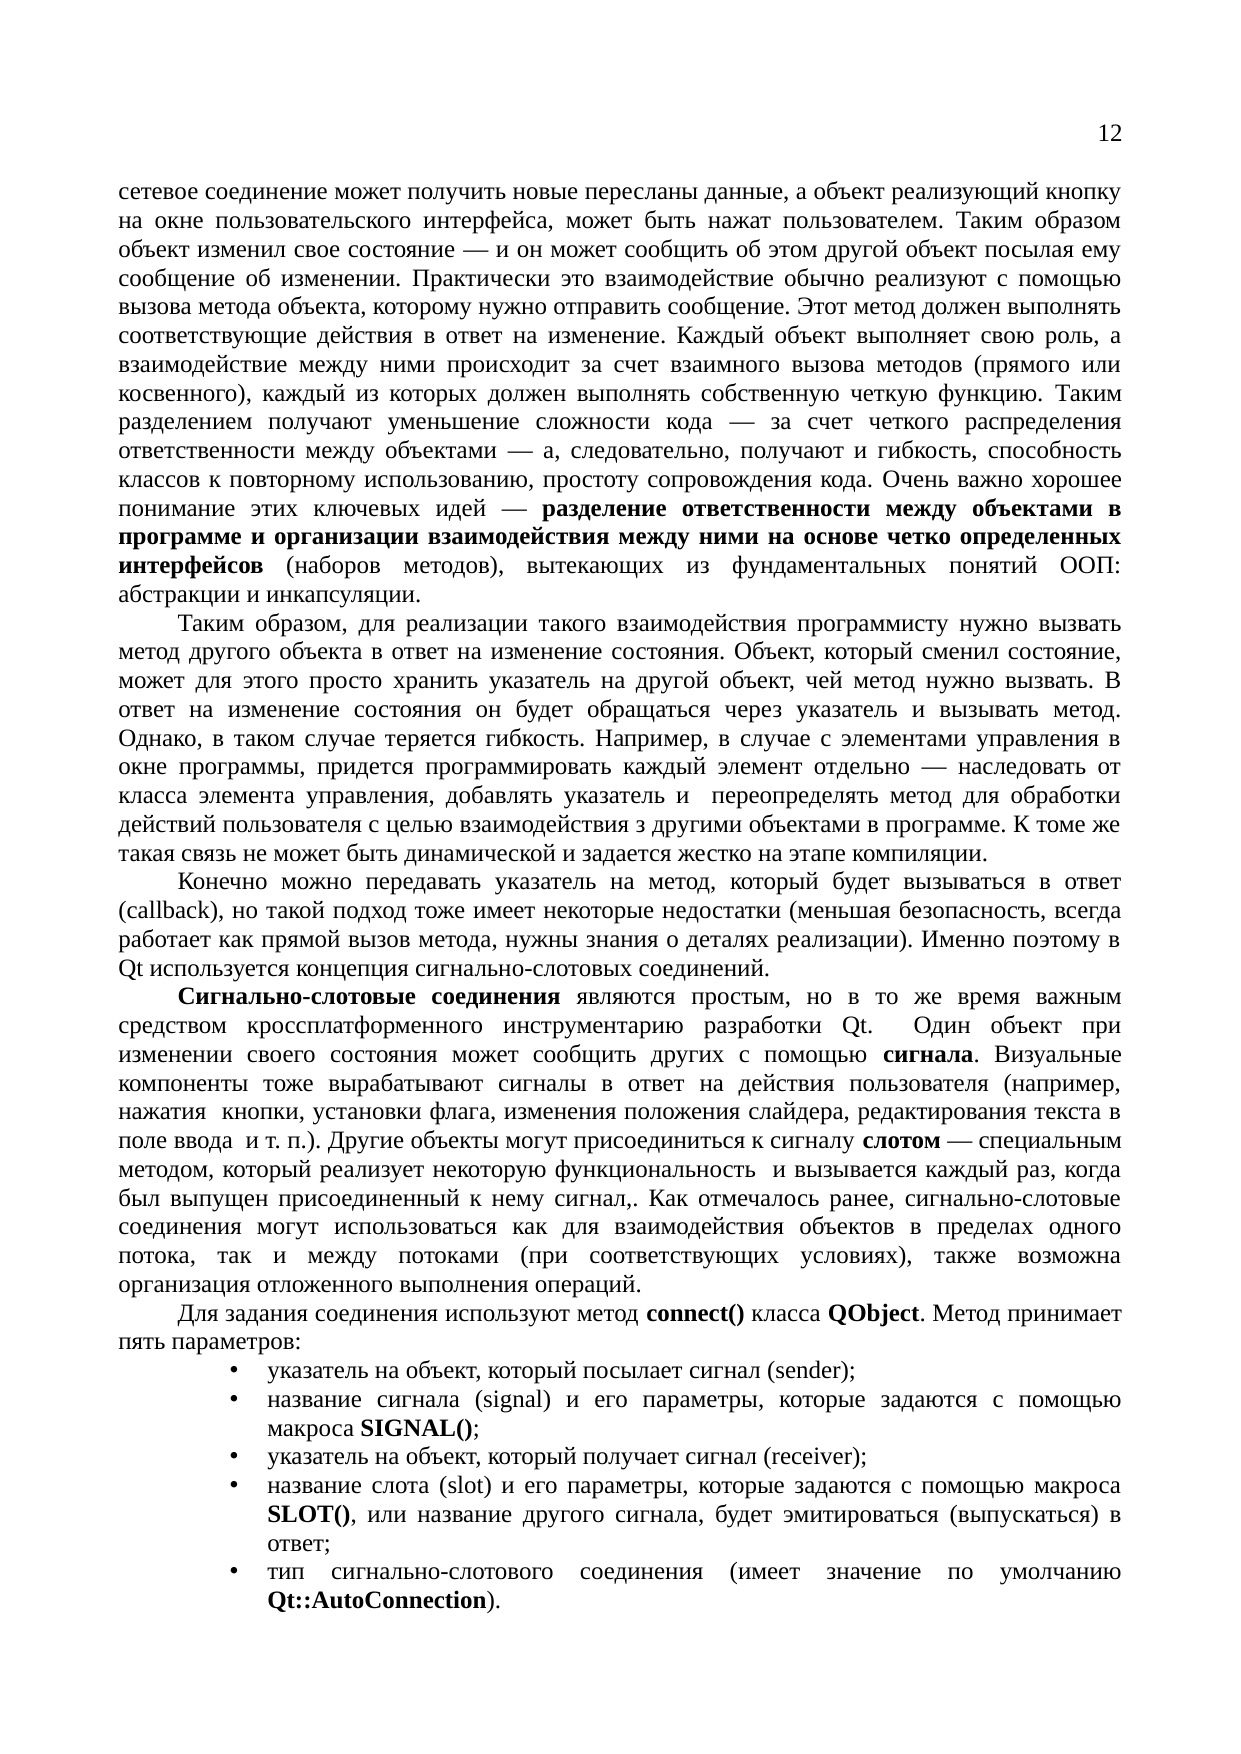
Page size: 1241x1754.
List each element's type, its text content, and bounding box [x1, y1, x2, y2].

text Для задания соединения используют метод connect() класса QObject. Метод принимает пять параметров: [118, 1298, 1122, 1355]
text сетевое соединение может получить новые пересланы данные, а объект реализующий кнопку на окне пользовательского интерфейса, может быть нажат пользователем. Таким образом объект изменил свое состояние — и он может сообщить об этом другой объект посылая ему сообщение об изменении. Практически это взаимодействие обычно реализуют с помощью вызова метода объекта, которому нужно отправить сообщение. Этот метод должен выполнять соответствующие действия в ответ на изменение. Каждый объект выполняет свою роль, а взаимодействие между ними происходит за счет взаимного вызова методов (прямого или косвенного), каждый из которых должен выполнять собственную четкую функцию. Таким разделением получают уменьшение сложности кода — за счет четкого распределения ответственности между объектами — а, следовательно, получают и гибкость, способность классов к повторному использованию, простоту сопровождения кода. Очень важно хорошее понимание этих ключевых идей — разделение ответственности между объектами в программе и организации взаимодействия между ними на основе четко определенных интерфейсов (наборов методов), вытекающих из фундаментальных понятий ООП: абстракции и инкапсуляции. [118, 176, 1122, 608]
list указатель на объект, который получает сигнал (receiver); [229, 1441, 1122, 1470]
text Таким образом, для реализации такого взаимодействия программисту нужно вызвать метод другого объекта в ответ на изменение состояния. Объект, который сменил состояние, может для этого просто хранить указатель на другой объект, чей метод нужно вызвать. В ответ на изменение состояния он будет обращаться через указатель и вызывать метод. Однако, в таком случае теряется гибкость. Например, в случае с элементами управления в окне программы, придется программировать каждый элемент отдельно — наследовать от класса элемента управления, добавлять указатель и переопределять метод для обработки действий пользователя с целью взаимодействия з другими объектами в программе. К томе же такая связь не может быть динамической и задается жестко на этапе компиляции. [118, 608, 1122, 866]
list название сигнала (signal) и его параметры, которые задаются с помощью макроса SIGNAL(); [229, 1384, 1122, 1441]
text Конечно можно передавать указатель на метод, который будет вызываться в ответ (callback), но такой подход тоже имеет некоторые недостатки (меньшая безопасность, всегда работает как прямой вызов метода, нужны знания о деталях реализации). Именно поэтому в Qt используется концепция сигнально-слотовых соединений. [118, 866, 1122, 981]
text Сигнально-слотовые соединения являются простым, но в то же время важным средством кроссплатформенного инструментарию разработки Qt. Один объект при изменении своего состояния может сообщить других с помощью сигнала. Визуальные компоненты тоже вырабатывают сигналы в ответ на действия пользователя (например, нажатия кнопки, установки флага, изменения положения слайдера, редактирования текста в поле ввода и т. п.). Другие объекты могут присоединиться к сигналу слотом — специальным методом, который реализует некоторую функциональность и вызывается каждый раз, когда был выпущен присоединенный к нему сигнал,. Как отмечалось ранее, сигнально-слотовые соединения могут использоваться как для взаимодействия объектов в пределах одного потока, так и между потоками (при соответствующих условиях), также возможна организация отложенного выполнения операций. [118, 981, 1122, 1298]
list указатель на объект, который посылает сигнал (sender); [229, 1355, 1122, 1384]
list название слота (slot) и его параметры, которые задаются с помощью макроса SLOT(), или название другого сигнала, будет эмитироваться (выпускаться) в ответ; [229, 1470, 1122, 1556]
list тип сигнально-слотового соединения (имеет значение по умолчанию Qt::AutoConnection). [229, 1556, 1122, 1614]
